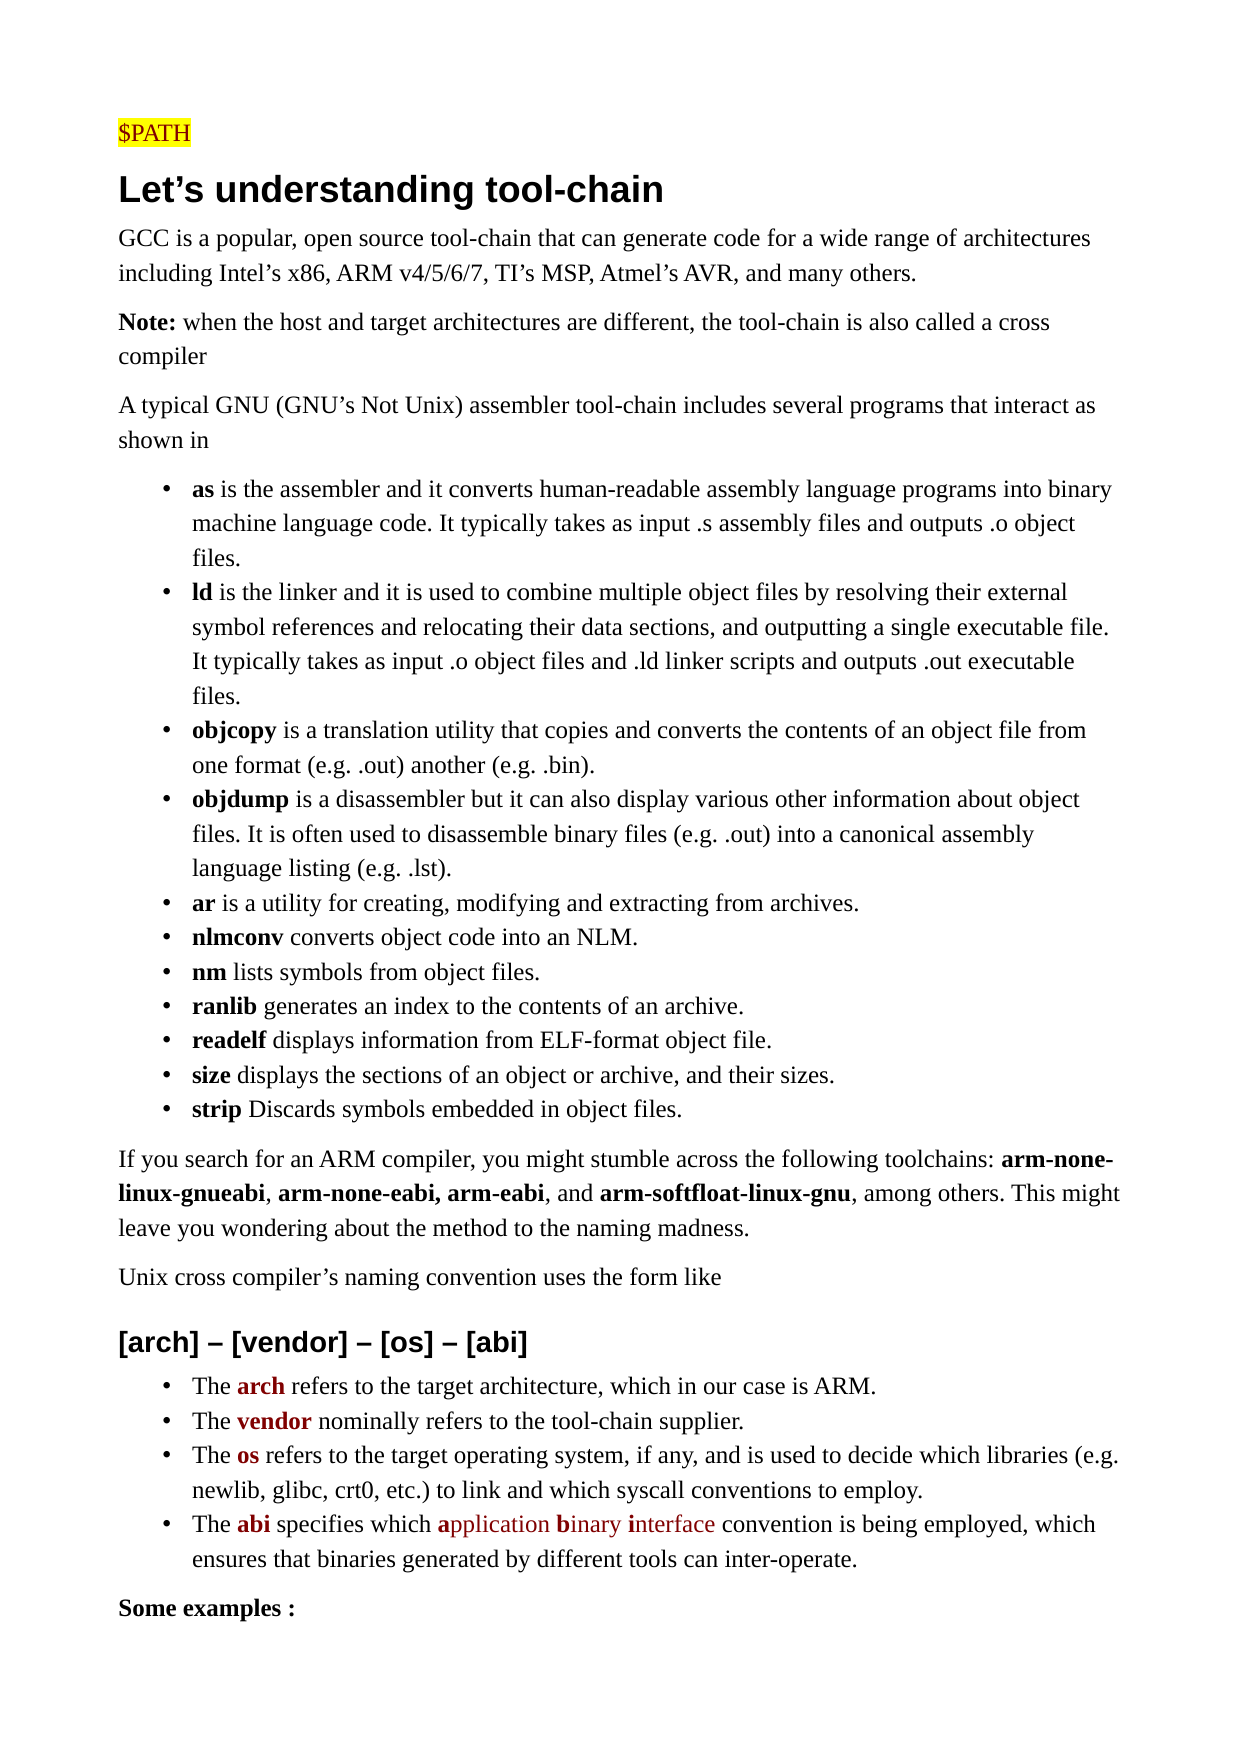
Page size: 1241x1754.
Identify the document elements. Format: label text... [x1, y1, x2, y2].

list objcopy is a translation utility that copies and converts the contents of an object file from one format (e.g. .out) another (e.g. .bin). [162, 715, 1122, 778]
subtitle [arch] – [vendor] – [os] – [abi] [118, 1325, 1122, 1359]
text Some examples : [118, 1593, 1122, 1622]
list nm lists symbols from object files. [162, 957, 1122, 985]
list The vendor nominally refers to the tool-chain supplier. [162, 1406, 1122, 1434]
list ar is a utility for creating, modifying and extracting from archives. [162, 888, 1122, 916]
list ld is the linker and it is used to combine multiple object files by resolving their external symbol references and relocating their data sections, and outputting a single executable file. It typically takes as input .o object files and .ld linker scripts and outputs .out executable files. [162, 577, 1122, 709]
list nlmconv converts object code into an NLM. [162, 922, 1122, 951]
subtitle Let’s understanding tool-chain [118, 168, 1122, 211]
list objdump is a disassembler but it can also display various other information about object files. It is often used to disassemble binary files (e.g. .out) into a canonical assembly language listing (e.g. .lst). [162, 784, 1122, 882]
list The os refers to the target operating system, if any, and is used to decide which libraries (e.g. newlib, glibc, crt0, etc.) to link and which syscall conventions to employ. [162, 1440, 1122, 1503]
list strip Discards symbols embedded in object files. [162, 1094, 1122, 1123]
text Unix cross compiler’s naming convention uses the form like [118, 1262, 1122, 1290]
list readelf displays information from ELF-format object file. [162, 1026, 1122, 1054]
list ranlib generates an index to the contents of an archive. [162, 991, 1122, 1020]
list The abi specifies which application binary interface convention is being employed, which ensures that binaries generated by different tools can inter-operate. [162, 1509, 1122, 1572]
text A typical GNU (GNU’s Not Unix) assembler tool-chain includes several programs that interact as shown in [118, 390, 1122, 454]
list size displays the sections of an object or archive, and their sizes. [162, 1060, 1122, 1089]
text GCC is a popular, open source tool-chain that can generate code for a wide range of architectures including Intel’s x86, ARM v4/5/6/7, TI’s MSP, Atmel’s AVR, and many others. [118, 223, 1122, 287]
text If you search for an ARM compiler, you might stumble across the following toolchains: arm-none-linux-gnueabi, arm-none-eabi, arm-eabi, and arm-softfloat-linux-gnu, among others. This might leave you wondering about the method to the naming madness. [118, 1144, 1122, 1241]
text $PATH [118, 118, 1122, 147]
list as is the assembler and it converts human-readable assembly language programs into binary machine language code. It typically takes as input .s assembly files and outputs .o object files. [162, 474, 1122, 572]
list The arch refers to the target architecture, which in our case is ARM. [162, 1371, 1122, 1400]
text Note: when the host and target architectures are different, the tool-chain is also called a cross compiler [118, 307, 1122, 370]
